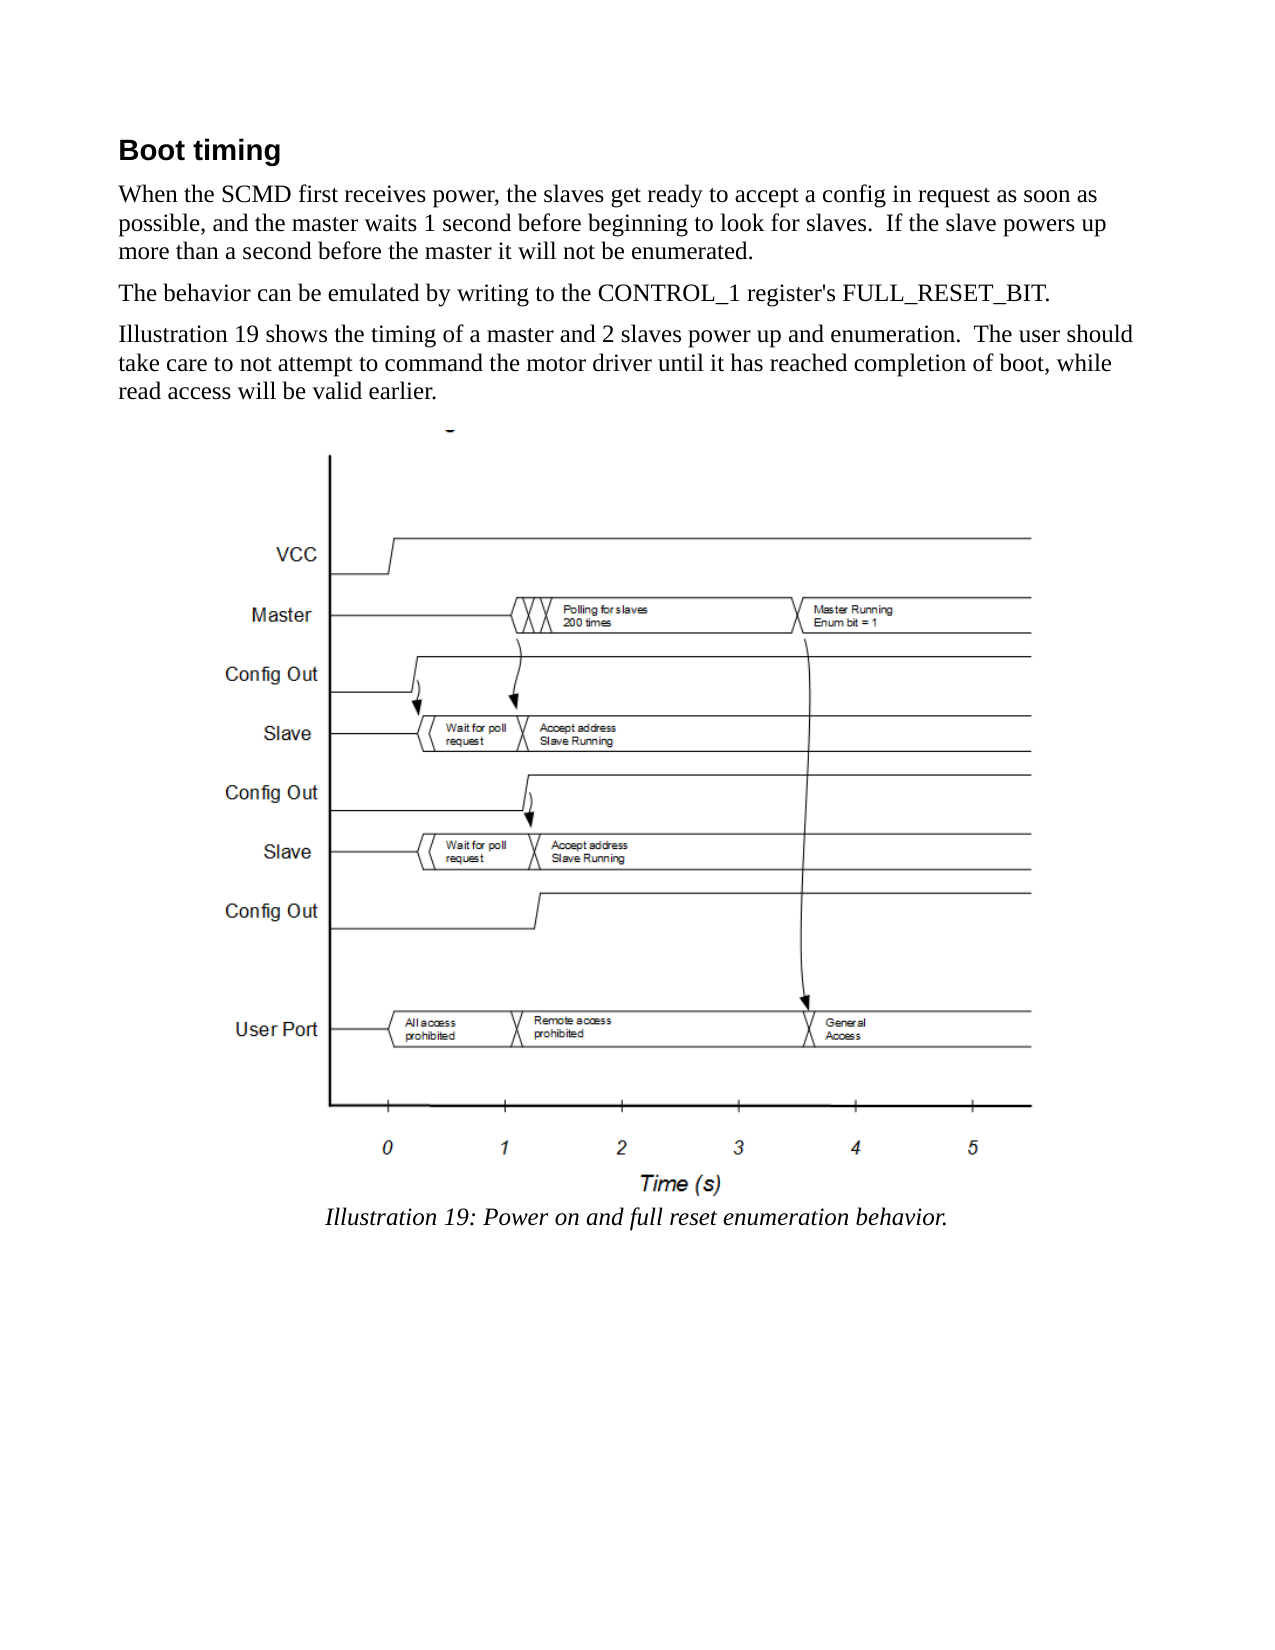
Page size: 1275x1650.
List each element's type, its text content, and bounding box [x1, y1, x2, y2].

text When the SCMD first receives power, the slaves get ready to accept a config in request as soon as possible, and the master waits 1 second before beginning to look for slaves. If the slave powers up more than a second before the master it will not be enumerated. [118, 179, 1157, 265]
text Illustration 19: Power on and full reset enumeration behavior. [219, 1202, 1056, 1230]
text Illustration 19 shows the timing of a master and 2 slaves power up and enumeration. The user should take care to not attempt to command the motor driver until it has reached completion of boot, while read access will be valid earlier. [118, 319, 1157, 405]
subtitle Boot timing [118, 133, 1157, 166]
text The behavior can be emulated by writing to the CONTROL_1 register's FULL_RESET_BIT. [118, 278, 1157, 306]
picture [219, 430, 1056, 1202]
